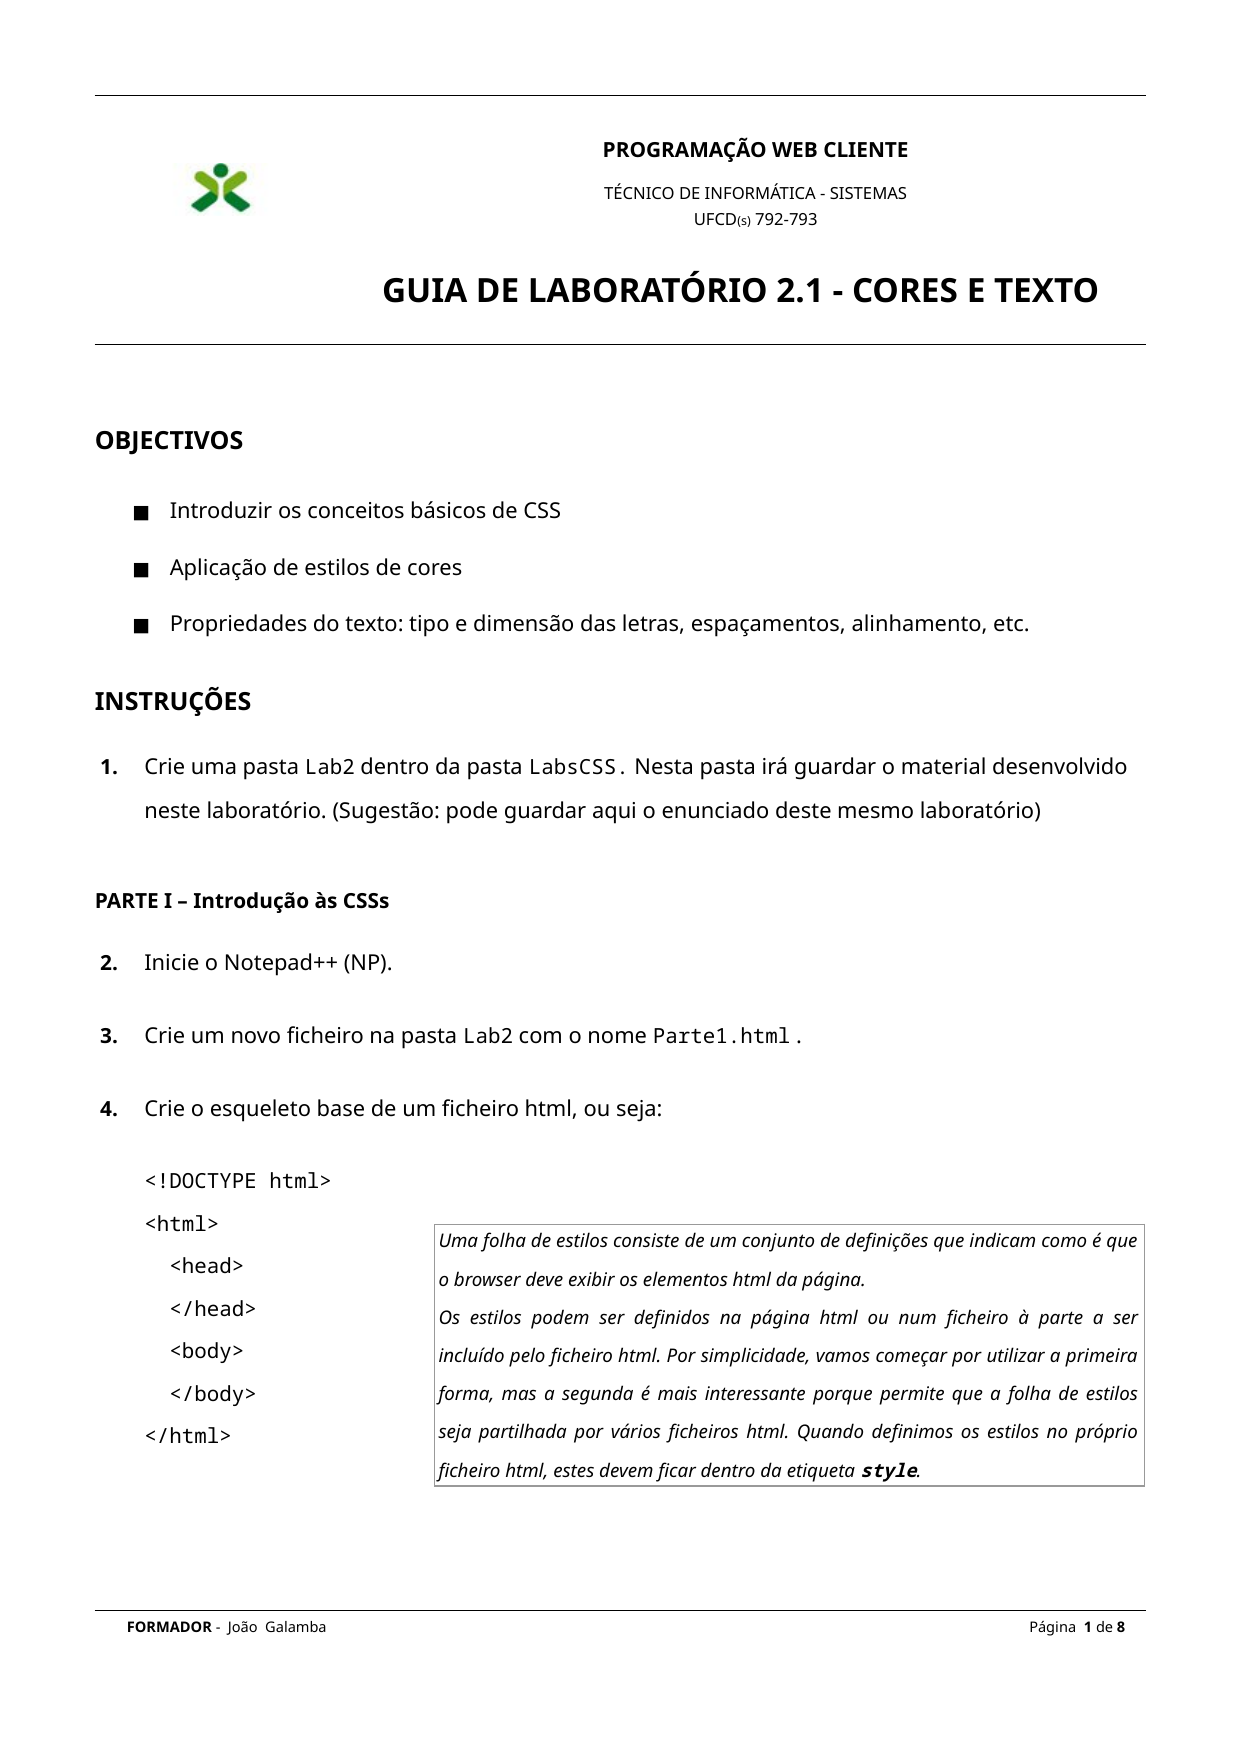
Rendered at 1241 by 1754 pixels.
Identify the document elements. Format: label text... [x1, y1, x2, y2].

list Inicie o Notepad++ (NP). [94, 947, 1146, 976]
list </body> [94, 1379, 434, 1407]
list Crie um novo ficheiro na pasta Lab2 com o nome Parte1.html . [94, 1020, 1146, 1049]
subtitle INSTRUÇÕES [94, 684, 1146, 718]
list </head> [94, 1294, 434, 1322]
list Introduzir os conceitos básicos de CSS [132, 495, 1146, 525]
list <head> [94, 1251, 434, 1280]
list Crie uma pasta Lab2 dentro da pasta LabsCSS. Nesta pasta irá guardar o material desenvolvido neste laboratório. (Sugestão: pode guardar aqui o enunciado deste mesmo laboratório) [94, 751, 1146, 825]
subtitle OBJECTIVOS [94, 422, 1146, 456]
text PARTE I – Introdução às CSSs [94, 886, 1146, 915]
list Crie o esqueleto base de um ficheiro html, ou seja: [94, 1093, 1146, 1123]
list <!DOCTYPE html> [94, 1166, 1146, 1194]
list Uma folha de estilos consiste de um conjunto de definições que indicam como é que o browser deve exibir os elementos html da página. [438, 1228, 1141, 1291]
list Aplicação de estilos de cores [132, 552, 1146, 582]
picture [129, 163, 314, 216]
list <body> [94, 1336, 434, 1365]
list </html> [94, 1422, 434, 1450]
list Os estilos podem ser definidos na página html ou num ficheiro à parte a ser incluído pelo ficheiro html. Por simplicidade, vamos começar por utilizar a primeira forma, mas a segunda é mais interessante porque permite que a folha de estilos seja partilhada por vários ficheiros html. Quando definimos os estilos no próprio ficheiro html, estes devem ficar dentro da etiqueta style. [438, 1304, 1141, 1482]
list <html> [94, 1209, 1146, 1237]
list Propriedades do texto: tipo e dimensão das letras, espaçamentos, alinhamento, etc. [132, 608, 1146, 638]
list <html> [435, 1225, 1144, 1485]
